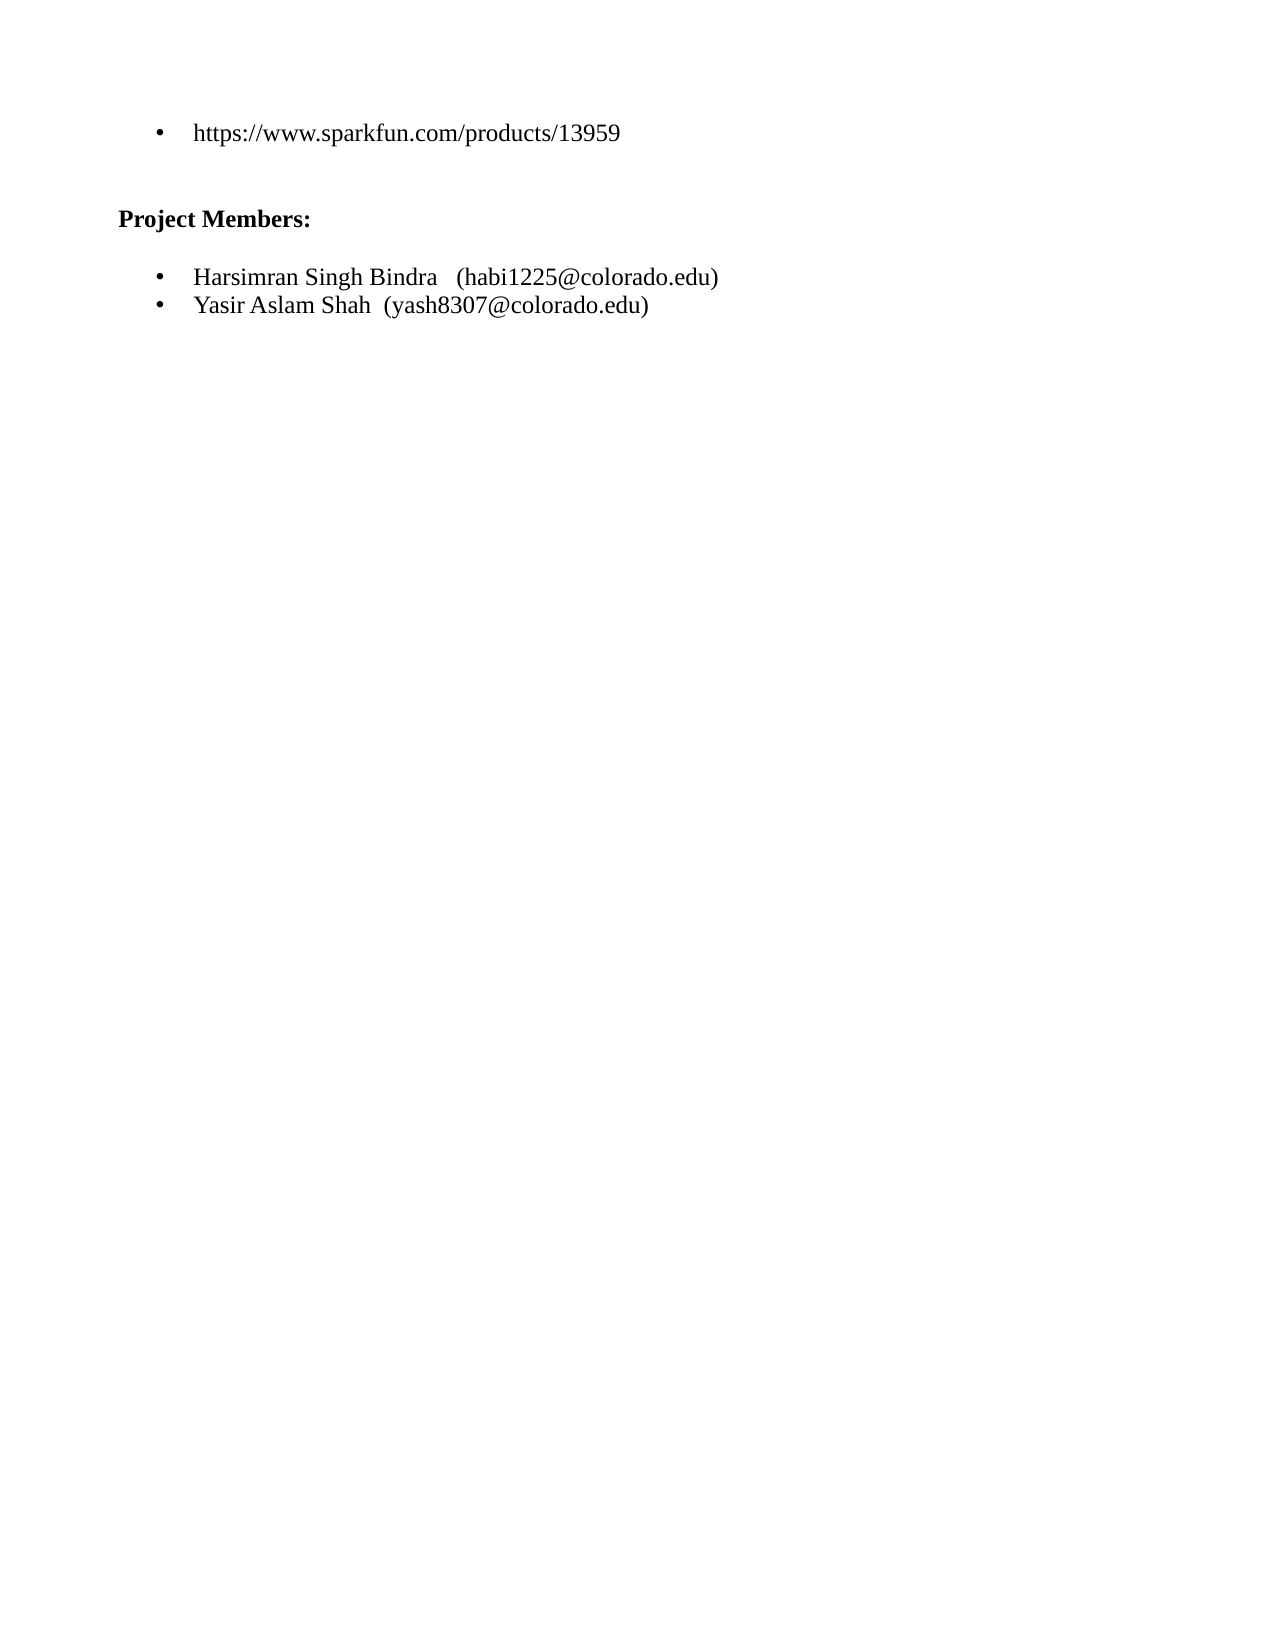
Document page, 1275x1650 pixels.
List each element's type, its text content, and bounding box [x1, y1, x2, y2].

text Project Members: [118, 204, 1157, 233]
list Harsimran Singh Bindra (habi1225@colorado.edu) [156, 262, 1157, 291]
list Yasir Aslam Shah (yash8307@colorado.edu) [156, 291, 1157, 319]
list https://www.sparkfun.com/products/13959 [156, 118, 1157, 147]
